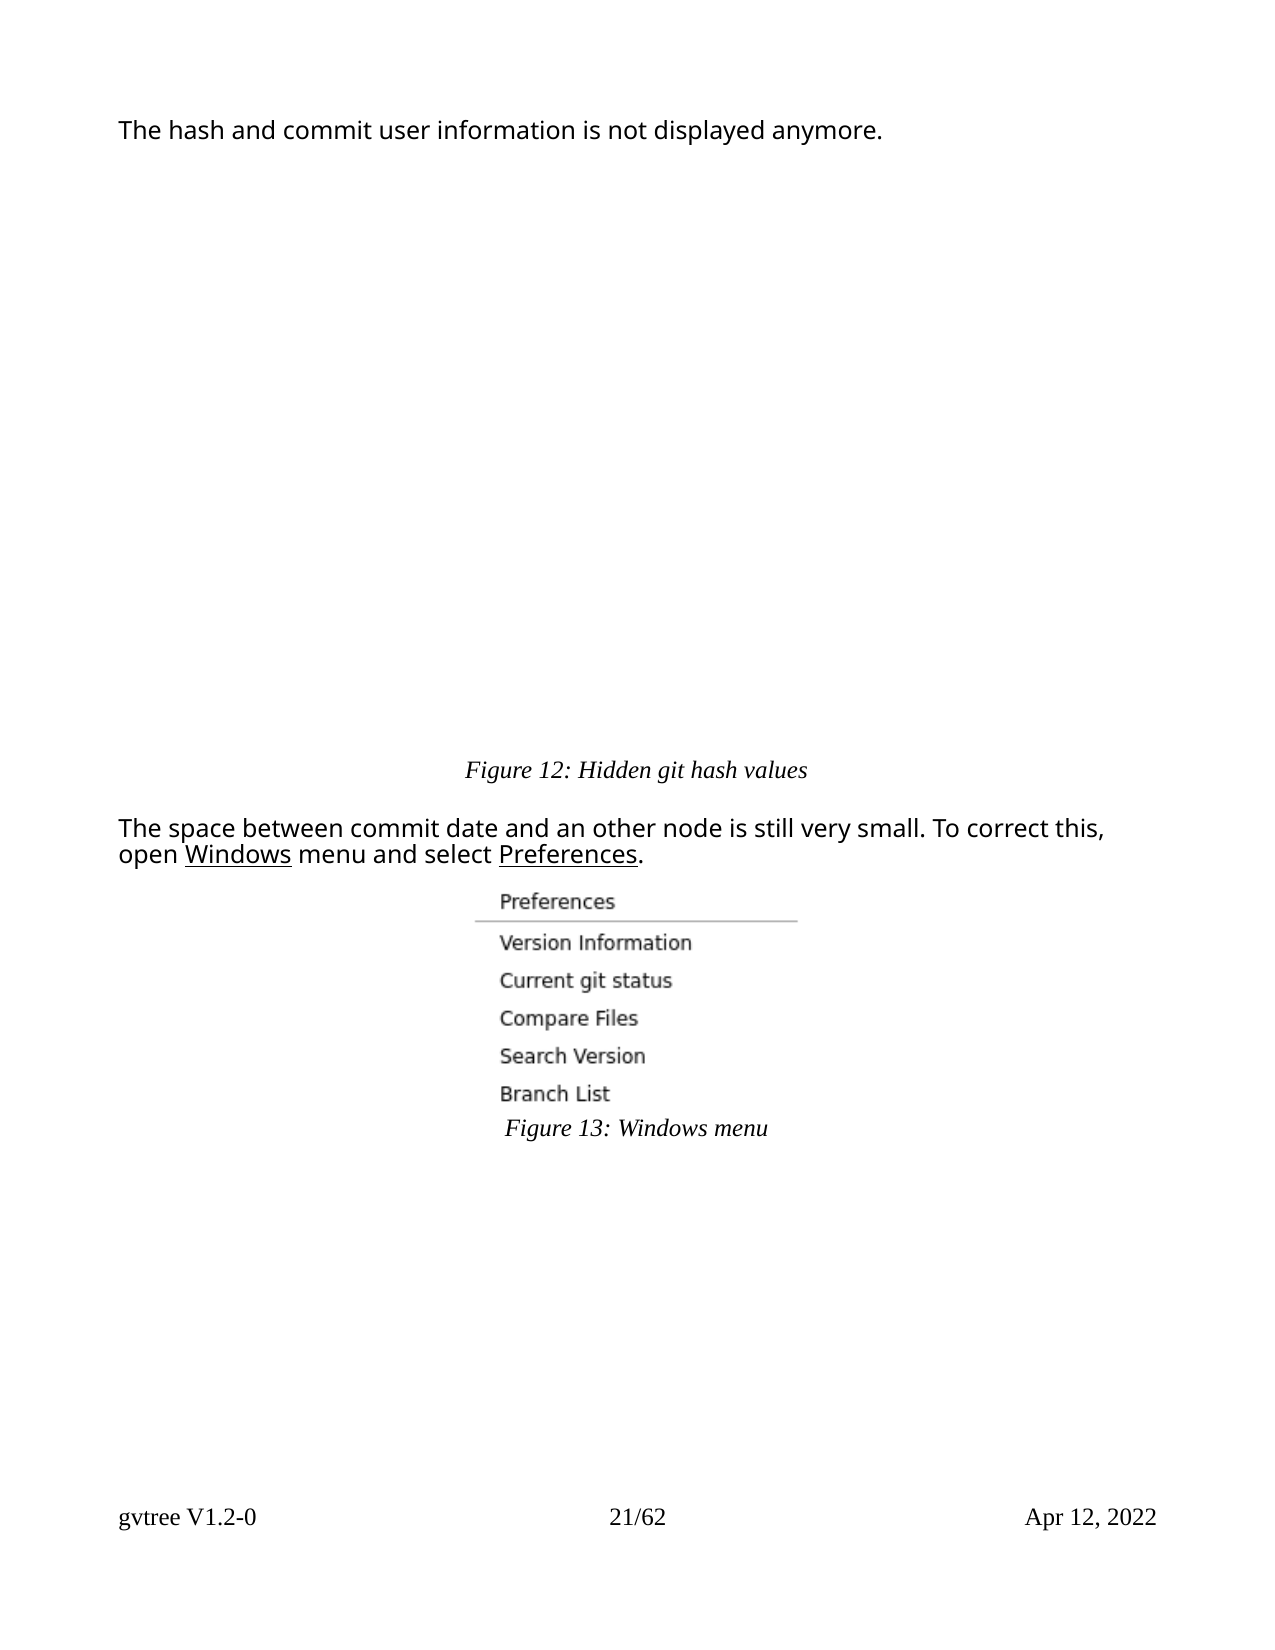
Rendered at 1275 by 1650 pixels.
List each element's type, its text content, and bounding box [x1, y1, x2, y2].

text The space between commit date and an other node is still very small. To correct this, open Windows menu and select Preferences. [118, 816, 1157, 869]
picture [472, 883, 803, 1113]
text Figure 12: Hidden git hash values [240, 172, 1035, 783]
text The hash and commit user information is not displayed anymore. [118, 118, 1157, 144]
text Figure 13: Windows menu [475, 1113, 800, 1142]
